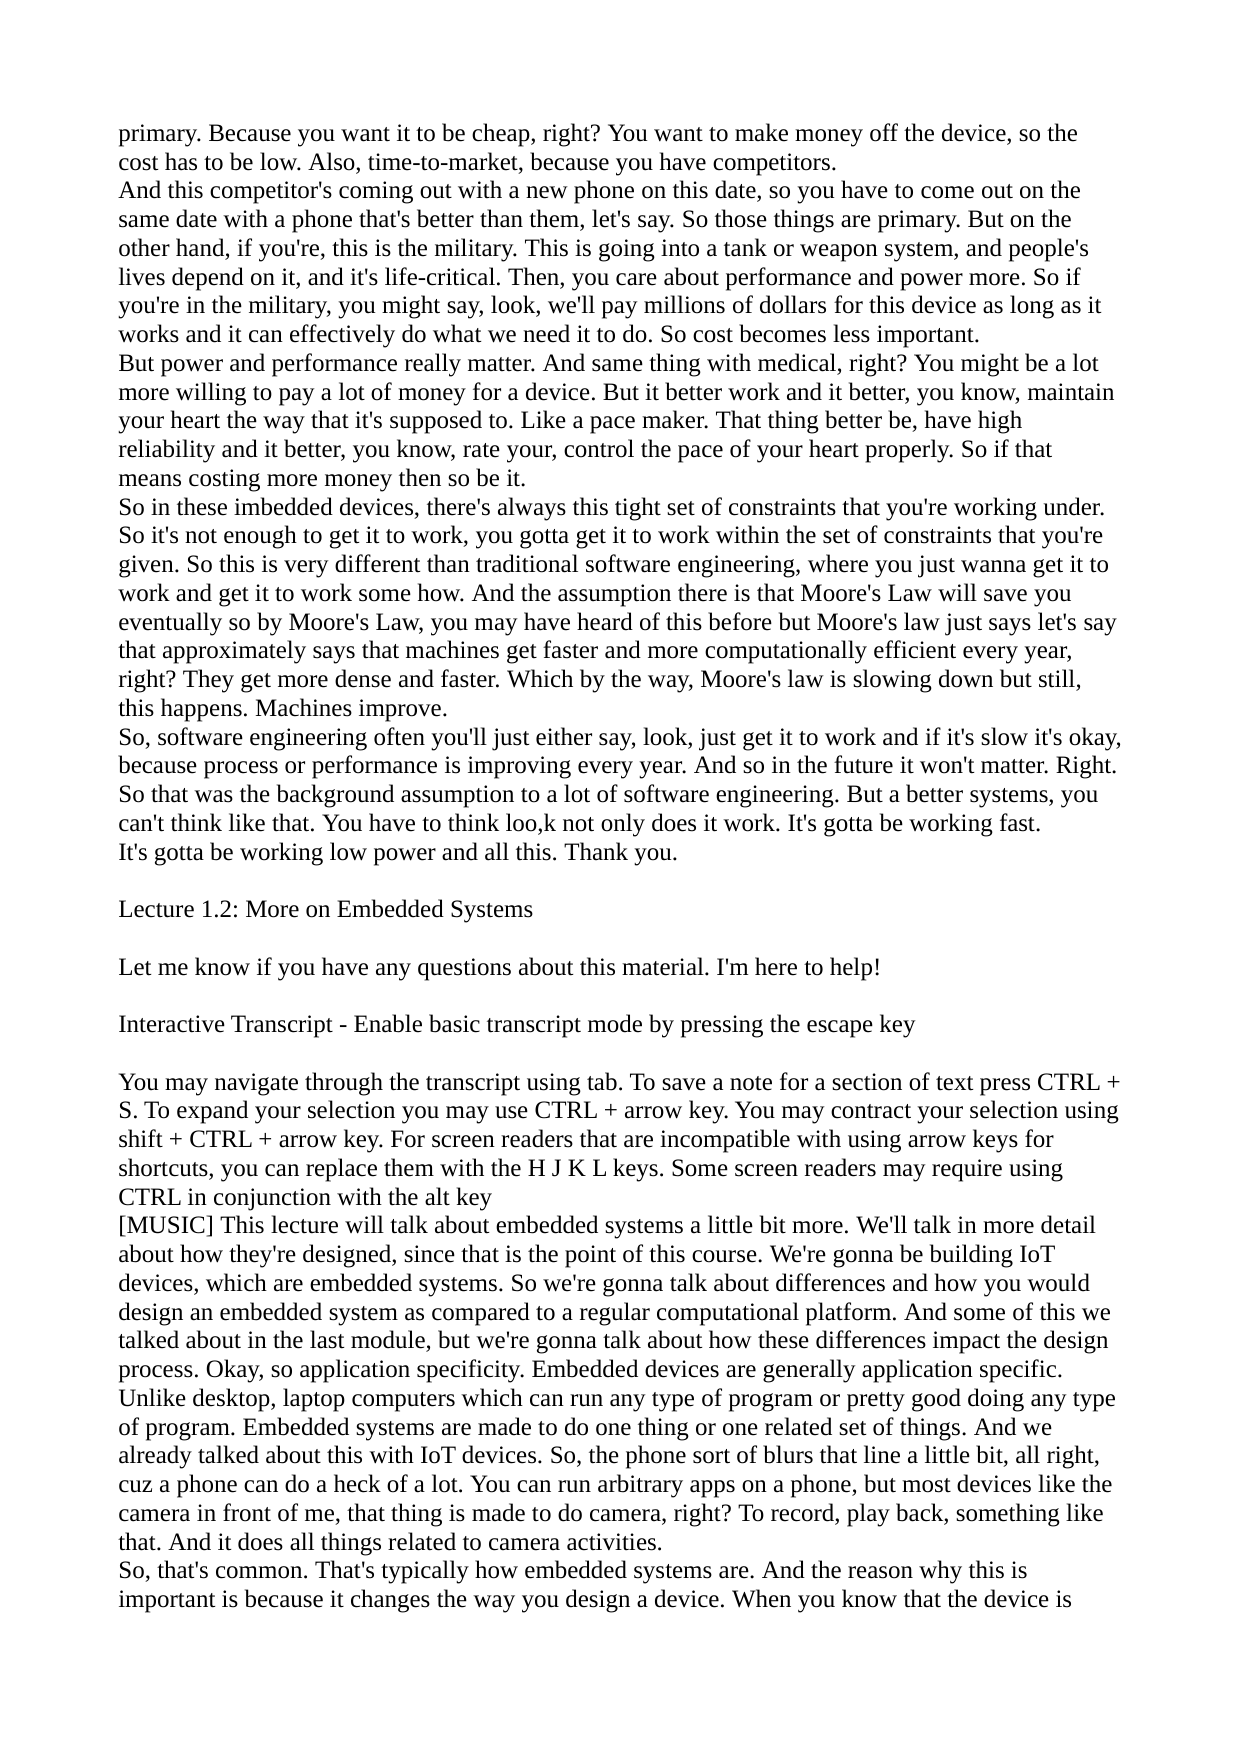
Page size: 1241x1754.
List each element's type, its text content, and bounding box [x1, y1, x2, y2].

text Let me know if you have any questions about this material. I'm here to help! [118, 952, 1122, 981]
text ​But power and performance really matter. ​And same thing with medical, right? ​You might be a lot more willing to pay a lot of money for a device. ​But it better work and it better, you know, ​maintain your heart the way that it's supposed to. ​Like a pace maker. ​That thing better be, have high reliability and it better, you know, ​rate your, control the pace of your heart properly. ​So if that means costing more money then so be it. [118, 348, 1122, 492]
text ​So, that's common. ​That's typically how embedded systems are. ​And the reason why this is important is because it changes the way you ​design a device. ​When you know that the device is [118, 1556, 1122, 1613]
text primary. ​Because you want it to be cheap, right? ​You want to make money off the device, so the cost has to be low. ​Also, time-to-market, because you have competitors. [118, 118, 1122, 176]
text ​Unlike desktop, laptop computers which can run any type of program or ​pretty good doing any type of program. ​Embedded systems are made to do one thing or one related set of things. ​And we already talked about this with IoT devices. ​So, the phone sort of blurs that line a little bit, all right, ​cuz a phone can do a heck of a lot. ​You can run arbitrary apps on a phone, but most devices like the camera ​in front of me, that thing is made to do camera, right? ​To record, play back, something like that. ​And it does all things related to camera activities. [118, 1383, 1122, 1556]
text ​So in these imbedded devices, ​there's always this tight set of constraints that you're working under. ​So it's not enough to get it to work, ​you gotta get it to work within the set of constraints that you're given. ​So this is very different than traditional software engineering, ​where you just wanna get it to work and get it to work some how. ​And the assumption there is that Moore's Law will save you eventually so ​by Moore's Law, you may have heard of this before but Moore's law just says let's ​say that approximately says that machines get faster and ​more computationally efficient every year, right? ​They get more dense and faster. ​Which by the way, Moore's law is slowing down but still, this happens. ​Machines improve. [118, 492, 1122, 722]
text ​And this competitor's coming out with a new phone on this date, so you have to ​come out on the same date with a phone that's better than them, let's say. ​So those things are primary. ​But on the other hand, if you're, this is the military. ​This is going into a tank or weapon system, and people's lives depend on it, ​and it's life-critical. ​Then, you care about performance and power more. ​So if you're in the military, you might say, look, we'll pay millions of dollars ​for this device as long as it works and it can effectively do what we need it to do. ​So cost becomes less important. [118, 176, 1122, 348]
text Interactive Transcript - Enable basic transcript mode by pressing the escape key [118, 1009, 1122, 1038]
text ​ [118, 981, 1122, 1009]
text ​[MUSIC] ​This lecture will talk about embedded systems a little bit more. ​We'll talk in more detail about how they're designed, ​since that is the point of this course. ​We're gonna be building IoT devices, which are embedded systems. ​So we're gonna talk about differences and how you would design an embedded ​system as compared to a regular computational platform. ​And some of this we talked about in the last module, but ​we're gonna talk about how these differences impact the design process. ​Okay, so application specificity. ​Embedded devices are generally application specific. [118, 1211, 1122, 1383]
text ​So, software engineering often you'll just either say, look, just get it to work and ​if it's slow it's okay, because process or performance is improving every year. ​And so in the future it won't matter. ​Right. ​So that was the background assumption to a lot of software engineering. ​But a better systems, you can't think like that. ​You have to think loo,k not only does it work. ​It's gotta be working fast. [118, 722, 1122, 837]
text You may navigate through the transcript using tab. To save a note for a section of text press CTRL + S. To expand your selection you may use CTRL + arrow key. You may contract your selection using shift + CTRL + arrow key. For screen readers that are incompatible with using arrow keys for shortcuts, you can replace them with the H J K L keys. Some screen readers may require using CTRL in conjunction with the alt key [118, 1067, 1122, 1211]
text ​It's gotta be working low power and all this. ​Thank you. [118, 837, 1122, 866]
text Lecture 1.2: More on Embedded Systems [118, 894, 1122, 923]
